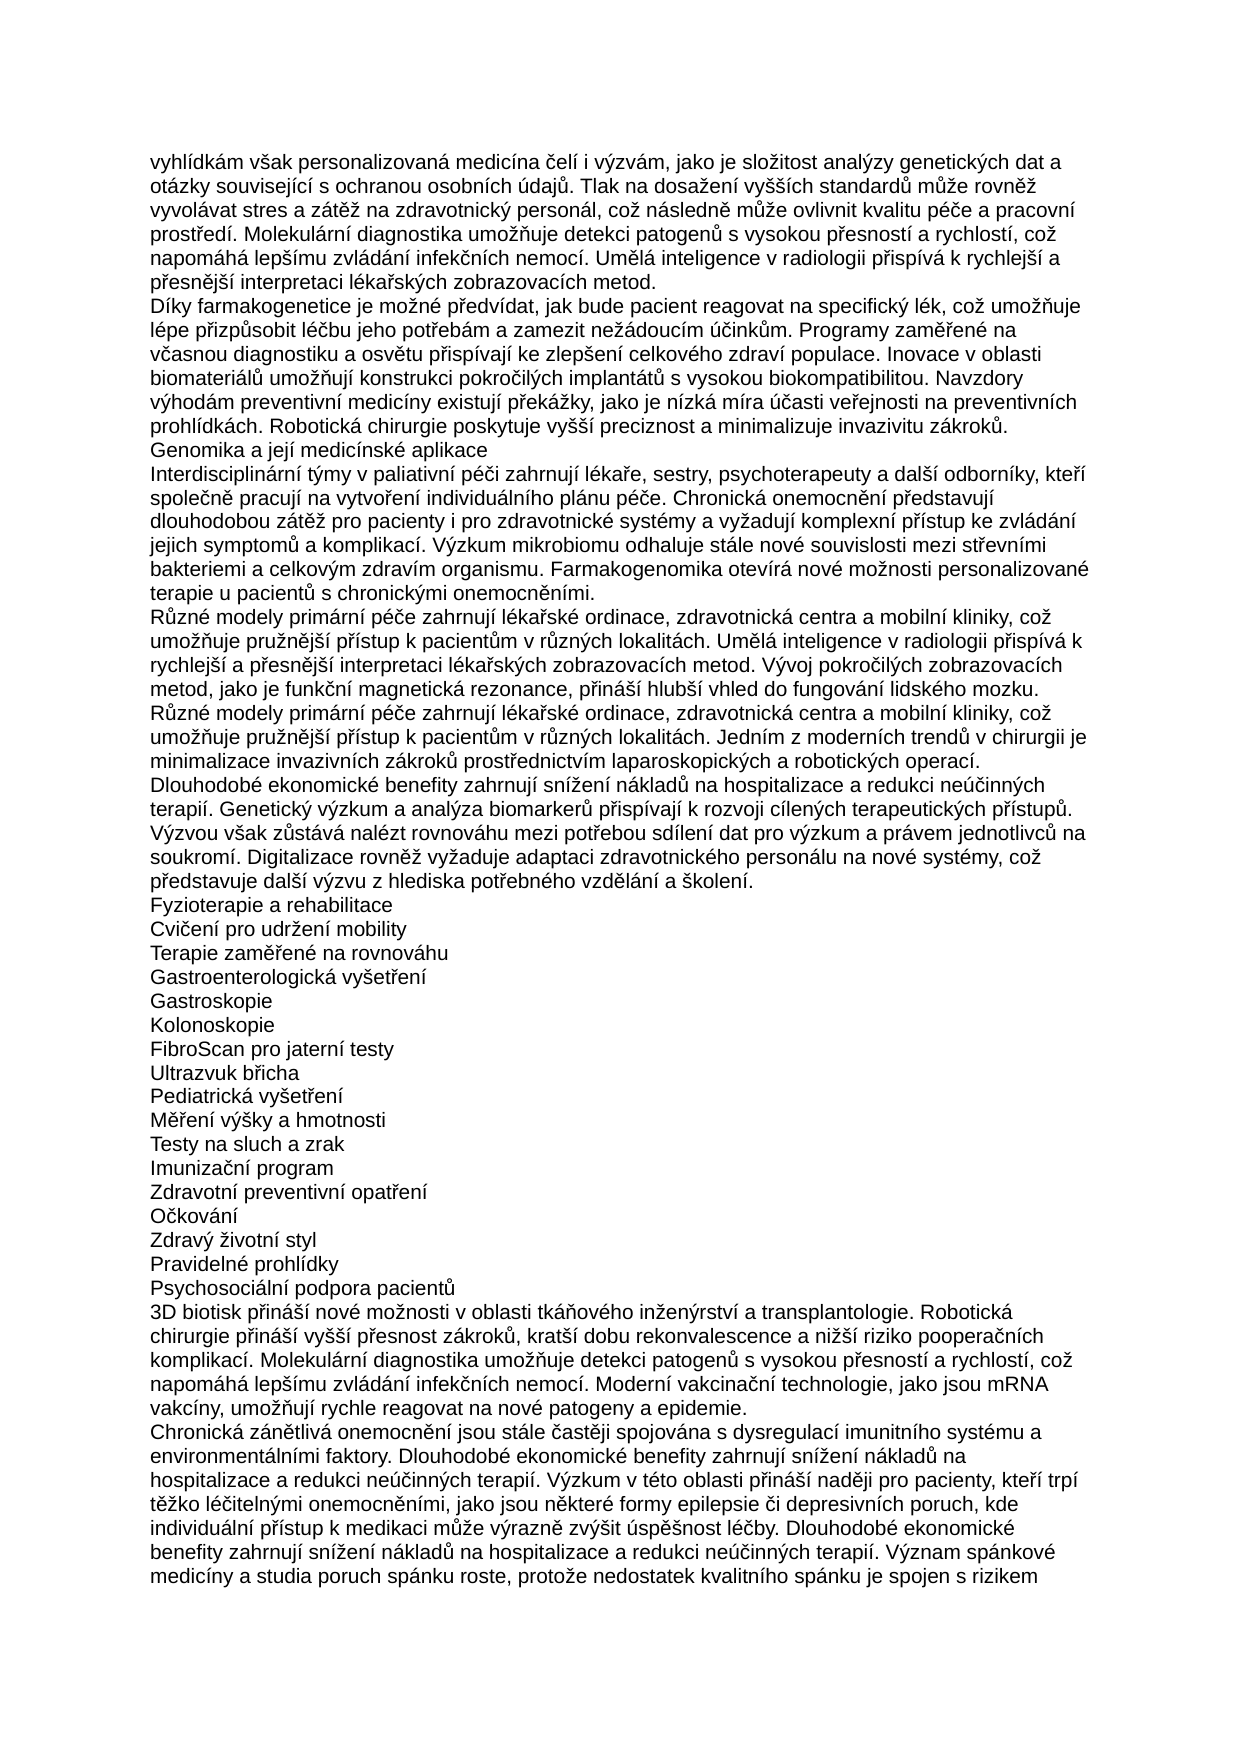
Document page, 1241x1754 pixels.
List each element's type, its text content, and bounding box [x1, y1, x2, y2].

text Různé modely primární péče zahrnují lékařské ordinace, zdravotnická centra a mobilní kliniky, což umožňuje pružnější přístup k pacientům v různých lokalitách. Umělá inteligence v radiologii přispívá k rychlejší a přesnější interpretaci lékařských zobrazovacích metod. Vývoj pokročilých zobrazovacích metod, jako je funkční magnetická rezonance, přináší hlubší vhled do fungování lidského mozku. Různé modely primární péče zahrnují lékařské ordinace, zdravotnická centra a mobilní kliniky, což umožňuje pružnější přístup k pacientům v různých lokalitách. Jedním z moderních trendů v chirurgii je minimalizace invazivních zákroků prostřednictvím laparoskopických a robotických operací. [150, 605, 1090, 773]
text Interdisciplinární týmy v paliativní péči zahrnují lékaře, sestry, psychoterapeuty a další odborníky, kteří společně pracují na vytvoření individuálního plánu péče. Chronická onemocnění představují dlouhodobou zátěž pro pacienty i pro zdravotnické systémy a vyžadují komplexní přístup ke zvládání jejich symptomů a komplikací. Výzkum mikrobiomu odhaluje stále nové souvislosti mezi střevními bakteriemi a celkovým zdravím organismu. Farmakogenomika otevírá nové možnosti personalizované terapie u pacientů s chronickými onemocněními. [150, 461, 1090, 605]
text Kolonoskopie [150, 1012, 1090, 1036]
text Chronická zánětlivá onemocnění jsou stále častěji spojována s dysregulací imunitního systému a environmentálními faktory. Dlouhodobé ekonomické benefity zahrnují snížení nákladů na hospitalizace a redukci neúčinných terapií. Výzkum v této oblasti přináší naději pro pacienty, kteří trpí těžko léčitelnými onemocněními, jako jsou některé formy epilepsie či depresivních poruch, kde individuální přístup k medikaci může výrazně zvýšit úspěšnost léčby. Dlouhodobé ekonomické benefity zahrnují snížení nákladů na hospitalizace a redukci neúčinných terapií. Význam spánkové medicíny a studia poruch spánku roste, protože nedostatek kvalitního spánku je spojen s rizikem [150, 1420, 1090, 1587]
text Pravidelné prohlídky [150, 1252, 1090, 1276]
text vyhlídkám však personalizovaná medicína čelí i výzvám, jako je složitost analýzy genetických dat a otázky související s ochranou osobních údajů. Tlak na dosažení vyšších standardů může rovněž vyvolávat stres a zátěž na zdravotnický personál, což následně může ovlivnit kvalitu péče a pracovní prostředí. Molekulární diagnostika umožňuje detekci patogenů s vysokou přesností a rychlostí, což napomáhá lepšímu zvládání infekčních nemocí. Umělá inteligence v radiologii přispívá k rychlejší a přesnější interpretaci lékařských zobrazovacích metod. [150, 150, 1090, 294]
text Měření výšky a hmotnosti [150, 1108, 1090, 1132]
text Díky farmakogenetice je možné předvídat, jak bude pacient reagovat na specifický lék, což umožňuje lépe přizpůsobit léčbu jeho potřebám a zamezit nežádoucím účinkům. Programy zaměřené na včasnou diagnostiku a osvětu přispívají ke zlepšení celkového zdraví populace. Inovace v oblasti biomateriálů umožňují konstrukci pokročilých implantátů s vysokou biokompatibilitou. Navzdory výhodám preventivní medicíny existují překážky, jako je nízká míra účasti veřejnosti na preventivních prohlídkách. Robotická chirurgie poskytuje vyšší preciznost a minimalizuje invazivitu zákroků. [150, 294, 1090, 437]
text Gastroskopie [150, 988, 1090, 1012]
text Zdravý životní styl [150, 1228, 1090, 1252]
text Dlouhodobé ekonomické benefity zahrnují snížení nákladů na hospitalizace a redukci neúčinných terapií. Genetický výzkum a analýza biomarkerů přispívají k rozvoji cílených terapeutických přístupů. Výzvou však zůstává nalézt rovnováhu mezi potřebou sdílení dat pro výzkum a právem jednotlivců na soukromí. Digitalizace rovněž vyžaduje adaptaci zdravotnického personálu na nové systémy, což představuje další výzvu z hlediska potřebného vzdělání a školení. [150, 773, 1090, 893]
text Zdravotní preventivní opatření [150, 1180, 1090, 1204]
text Pediatrická vyšetření [150, 1084, 1090, 1108]
text Fyzioterapie a rehabilitace [150, 893, 1090, 917]
text Genomika a její medicínské aplikace [150, 437, 1090, 461]
text Očkování [150, 1204, 1090, 1228]
text Cvičení pro udržení mobility [150, 917, 1090, 941]
text FibroScan pro jaterní testy [150, 1036, 1090, 1060]
text Ultrazvuk břicha [150, 1060, 1090, 1084]
text Gastroenterologická vyšetření [150, 964, 1090, 988]
text Testy na sluch a zrak [150, 1132, 1090, 1156]
text Psychosociální podpora pacientů [150, 1276, 1090, 1300]
text 3D biotisk přináší nové možnosti v oblasti tkáňového inženýrství a transplantologie. Robotická chirurgie přináší vyšší přesnost zákroků, kratší dobu rekonvalescence a nižší riziko pooperačních komplikací. Molekulární diagnostika umožňuje detekci patogenů s vysokou přesností a rychlostí, což napomáhá lepšímu zvládání infekčních nemocí. Moderní vakcinační technologie, jako jsou mRNA vakcíny, umožňují rychle reagovat na nové patogeny a epidemie. [150, 1300, 1090, 1420]
text Imunizační program [150, 1156, 1090, 1180]
text Terapie zaměřené na rovnováhu [150, 941, 1090, 964]
